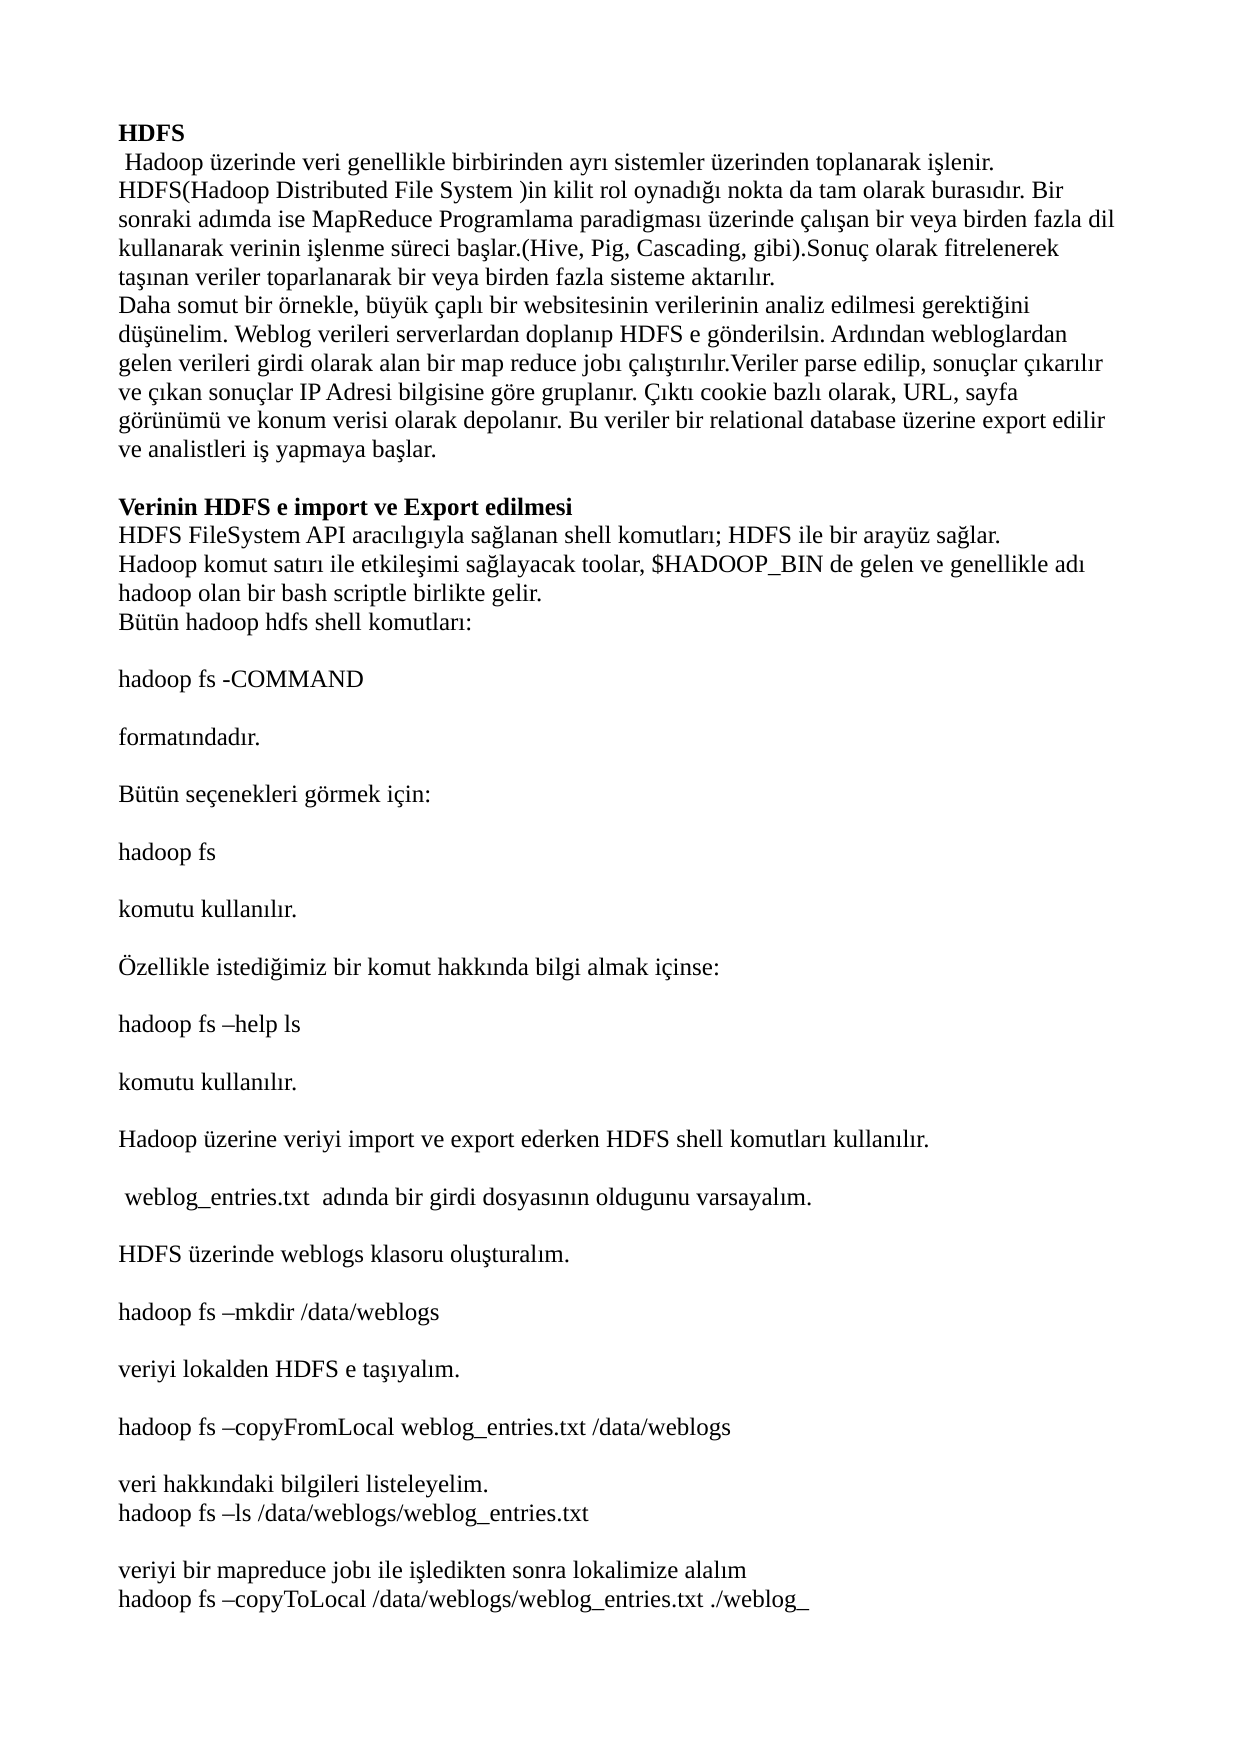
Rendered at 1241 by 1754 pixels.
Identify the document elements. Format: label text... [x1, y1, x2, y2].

text veriyi bir mapreduce jobı ile işledikten sonra lokalimize alalım [118, 1556, 1122, 1584]
text hadoop fs –copyToLocal /data/weblogs/weblog_entries.txt ./weblog_ [118, 1584, 1122, 1613]
text Özellikle istediğimiz bir komut hakkında bilgi almak içinse: [118, 952, 1122, 981]
text Hadoop üzerine veriyi import ve export ederken HDFS shell komutları kullanılır. [118, 1124, 1122, 1153]
text hadoop fs –help ls [118, 1009, 1122, 1038]
text veriyi lokalden HDFS e taşıyalım. [118, 1354, 1122, 1383]
text komutu kullanılır. [118, 1067, 1122, 1096]
text hadoop fs –copyFromLocal weblog_entries.txt /data/weblogs [118, 1412, 1122, 1441]
text hadoop fs –mkdir /data/weblogs [118, 1297, 1122, 1326]
text veri hakkındaki bilgileri listeleyelim. [118, 1469, 1122, 1498]
text weblog_entries.txt adında bir girdi dosyasının oldugunu varsayalım. [118, 1182, 1122, 1211]
text hadoop fs [118, 837, 1122, 866]
text komutu kullanılır. [118, 894, 1122, 923]
text hadoop fs -COMMAND [118, 664, 1122, 693]
text Bütün hadoop hdfs shell komutları: [118, 607, 1122, 636]
text formatındadır. [118, 722, 1122, 751]
text Daha somut bir örnekle, büyük çaplı bir websitesinin verilerinin analiz edilmesi gerektiğini düşünelim. Weblog verileri serverlardan doplanıp HDFS e gönderilsin. Ardından webloglardan gelen verileri girdi olarak alan bir map reduce jobı çalıştırılır.Veriler parse edilip, sonuçlar çıkarılır ve çıkan sonuçlar IP Adresi bilgisine göre gruplanır. Çıktı cookie bazlı olarak, URL, sayfa görünümü ve konum verisi olarak depolanır. Bu veriler bir relational database üzerine export edilir ve analistleri iş yapmaya başlar. [118, 291, 1122, 463]
text Verinin HDFS e import ve Export edilmesi [118, 492, 1122, 521]
text Hadoop komut satırı ile etkileşimi sağlayacak toolar, $HADOOP_BIN de gelen ve genellikle adı hadoop olan bir bash scriptle birlikte gelir. [118, 549, 1122, 607]
text HDFS [118, 118, 1122, 147]
text hadoop fs –ls /data/weblogs/weblog_entries.txt [118, 1498, 1122, 1527]
text Hadoop üzerinde veri genellikle birbirinden ayrı sistemler üzerinden toplanarak işlenir. HDFS(Hadoop Distributed File System )in kilit rol oynadığı nokta da tam olarak burasıdır. Bir sonraki adımda ise MapReduce Programlama paradigması üzerinde çalışan bir veya birden fazla dil kullanarak verinin işlenme süreci başlar.(Hive, Pig, Cascading, gibi).Sonuç olarak fitrelenerek taşınan veriler toparlanarak bir veya birden fazla sisteme aktarılır. [118, 147, 1122, 291]
text Bütün seçenekleri görmek için: [118, 779, 1122, 808]
text HDFS FileSystem API aracılıgıyla sağlanan shell komutları; HDFS ile bir arayüz sağlar. [118, 521, 1122, 549]
text HDFS üzerinde weblogs klasoru oluşturalım. [118, 1239, 1122, 1268]
